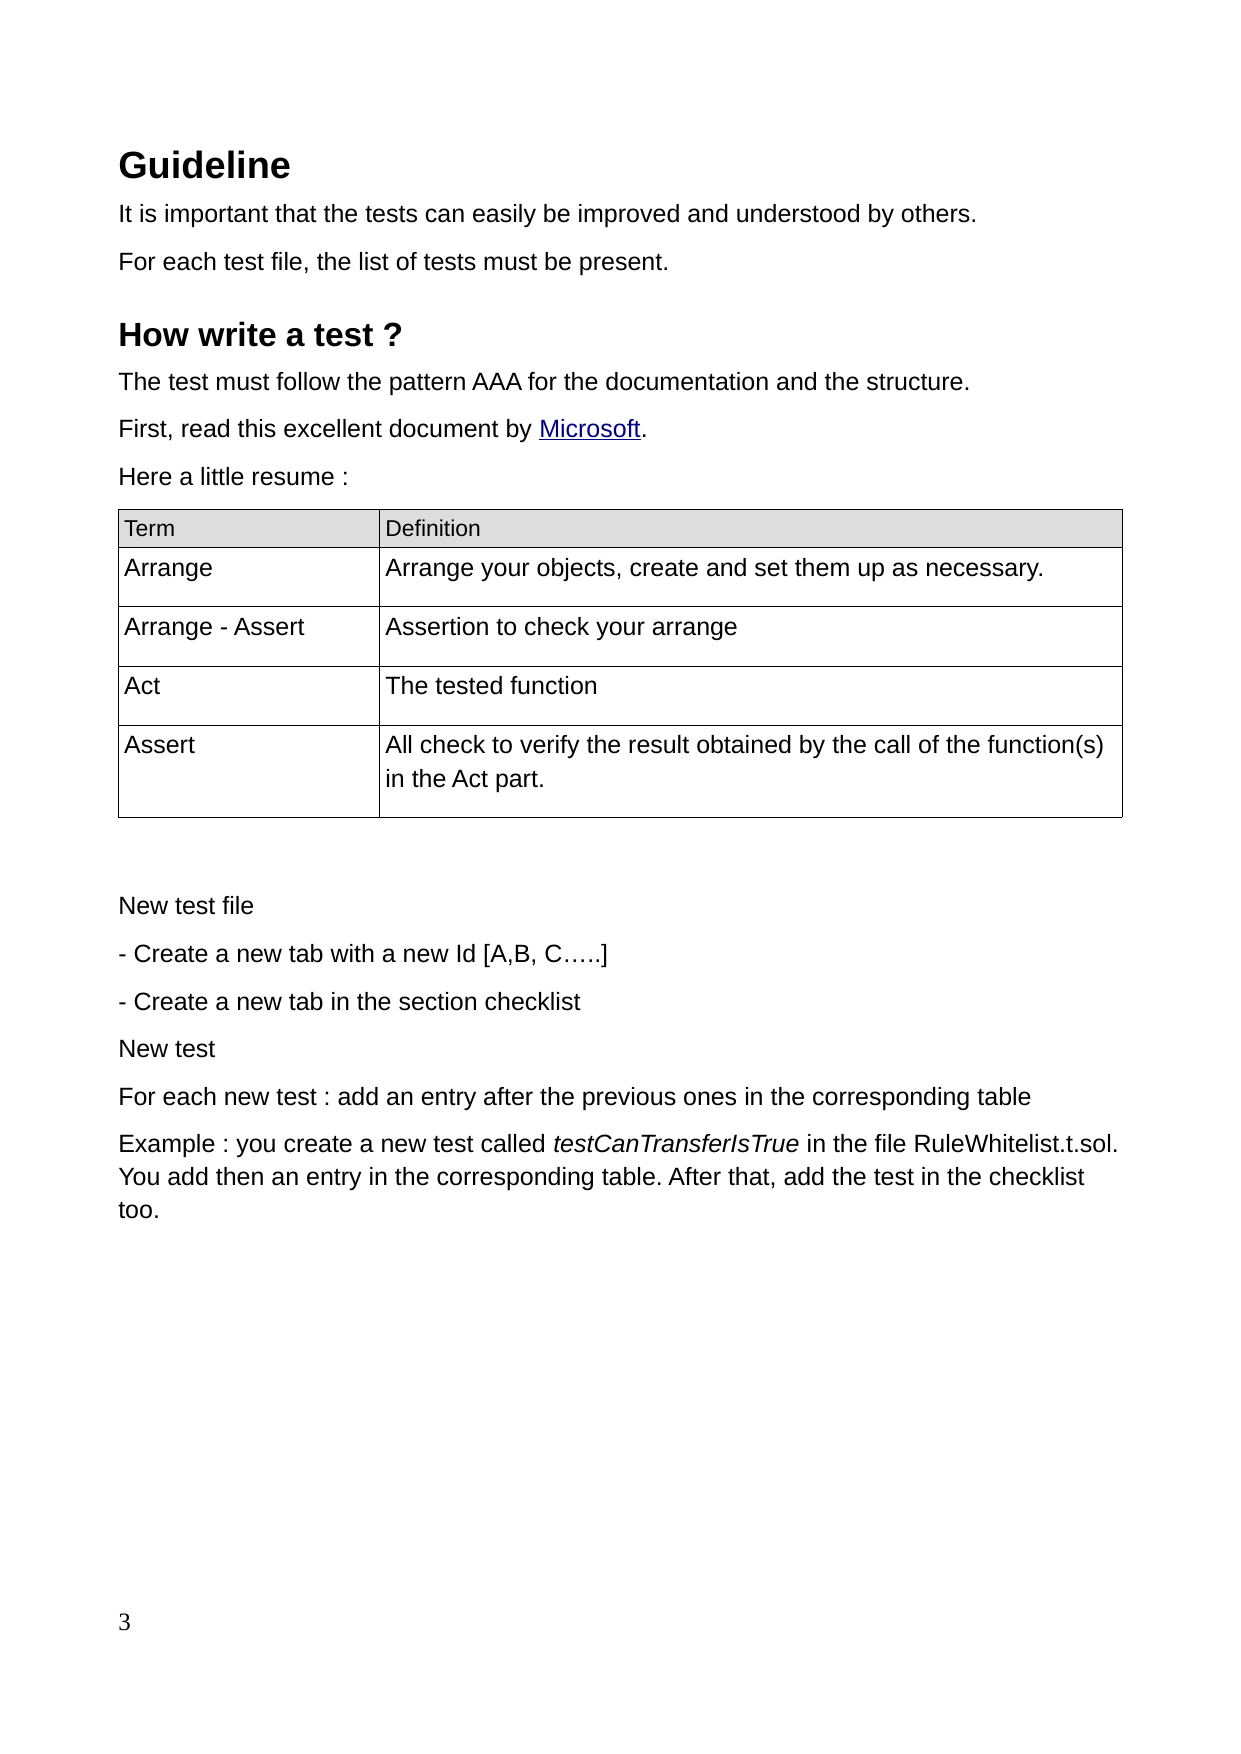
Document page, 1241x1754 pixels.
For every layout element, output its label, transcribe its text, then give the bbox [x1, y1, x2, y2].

table_cell Arrange [119, 548, 379, 606]
text - Create a new tab in the section checklist [118, 986, 1122, 1015]
table_cell Arrange - Assert [119, 607, 379, 666]
text New test file [118, 891, 1122, 920]
table_header Definition [380, 510, 1122, 547]
table_cell Act [119, 667, 379, 725]
text First, read this excellent document by Microsoft. [118, 414, 1122, 443]
subtitle How write a test ? [118, 315, 1122, 354]
table_cell Assert [119, 726, 379, 817]
text New test [118, 1034, 1122, 1063]
table_header Term [119, 510, 379, 547]
text The test must follow the pattern AAA for the documentation and the structure. [118, 366, 1122, 395]
text It is important that the tests can easily be improved and understood by others. [118, 199, 1122, 228]
text Here a little resume : [118, 462, 1122, 490]
table_cell All check to verify the result obtained by the call of the function(s) in the Act part. [380, 726, 1122, 817]
text Example : you create a new test called testCanTransferIsTrue in the file RuleWhitelist.t.sol. You add then an entry in the corresponding table. After that, add the test in the checklist too. [118, 1129, 1122, 1224]
text - Create a new tab with a new Id [A,B, C…..] [118, 939, 1122, 968]
table_cell The tested function [380, 667, 1122, 725]
text For each test file, the list of tests must be present. [118, 247, 1122, 276]
text For each new test : add an entry after the previous ones in the corresponding table [118, 1082, 1122, 1110]
table_cell Assertion to check your arrange [380, 607, 1122, 666]
subtitle Guideline [118, 143, 1122, 187]
table_cell Arrange your objects, create and set them up as necessary. [380, 548, 1122, 606]
